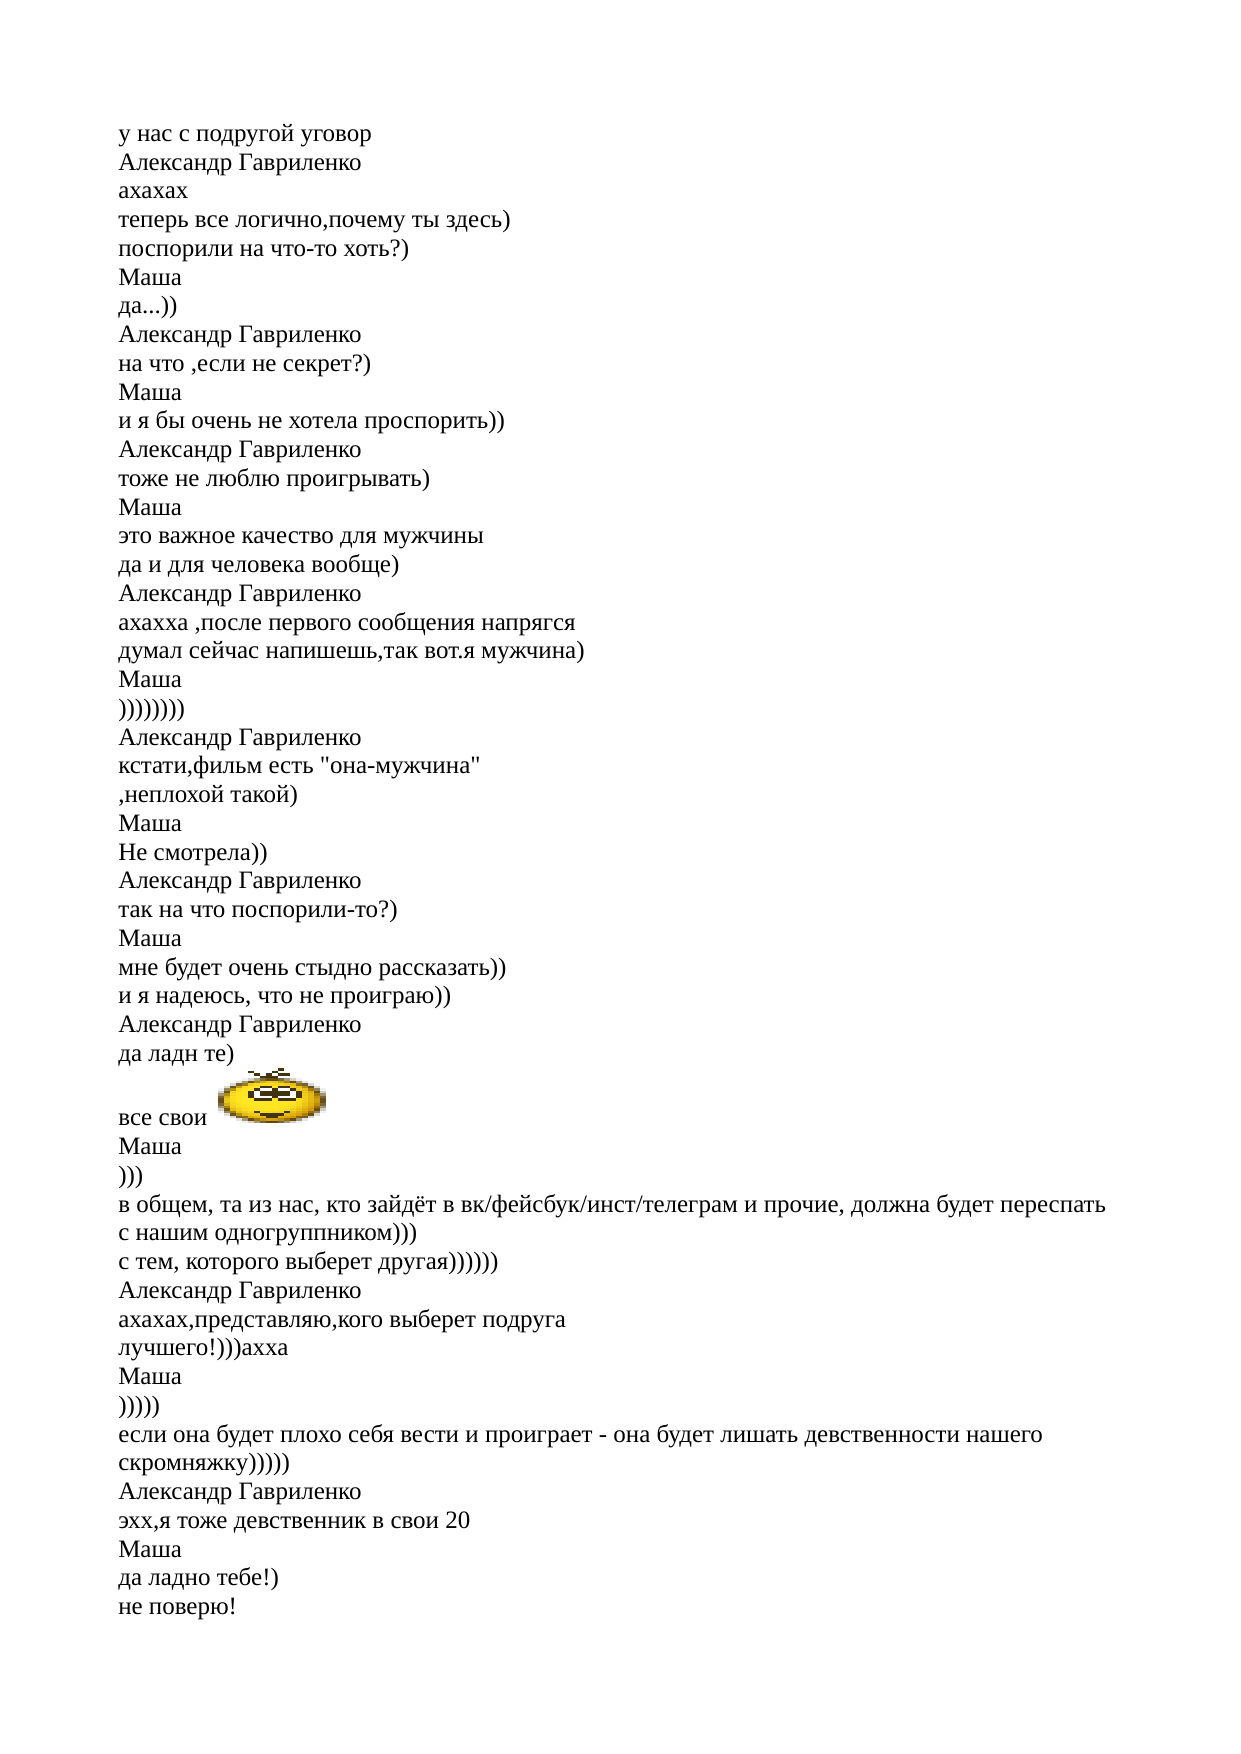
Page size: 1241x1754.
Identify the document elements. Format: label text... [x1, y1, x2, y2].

text если она будет плохо себя вести и проиграет - она будет лишать девственности нашего скромняжку))))) [118, 1419, 1122, 1476]
text Александр Гавриленко [118, 1275, 1122, 1304]
text поспорили на что-то хоть?) [118, 233, 1122, 262]
text не поверю! [118, 1591, 1122, 1620]
text ))))) [118, 1390, 1122, 1419]
text так на что поспорили-то?) [118, 894, 1122, 923]
text кстати,фильм есть "она-мужчина" ,неплохой такой) [118, 751, 1122, 808]
text Маша [118, 923, 1122, 952]
text и я бы очень не хотела проспорить)) [118, 406, 1122, 434]
text с тем, которого выберет другая)))))) [118, 1246, 1122, 1275]
text на что ,если не секрет?) [118, 348, 1122, 377]
text Александр Гавриленко [118, 319, 1122, 348]
text думал сейчас напишешь,так вот.я мужчина) [118, 636, 1122, 664]
text Маша [118, 1534, 1122, 1562]
picture [213, 1066, 332, 1126]
text у нас с подругой уговор [118, 118, 1122, 147]
text )))))))) [118, 693, 1122, 722]
text Маша [118, 664, 1122, 693]
text ))) [118, 1160, 1122, 1189]
text и я надеюсь, что не проиграю)) [118, 981, 1122, 1009]
text Маша [118, 262, 1122, 291]
text ахахах,представляю,кого выберет подруга [118, 1304, 1122, 1332]
text Александр Гавриленко [118, 578, 1122, 607]
text Александр Гавриленко [118, 434, 1122, 463]
text в общем, та из нас, кто зайдёт в вк/фейсбук/инст/телеграм и прочие, должна будет переспать с нашим одногруппником))) [118, 1189, 1122, 1246]
text Александр Гавриленко [118, 1009, 1122, 1038]
text Не смотрела)) [118, 837, 1122, 866]
text Маша [118, 808, 1122, 837]
text все свои [118, 1067, 1122, 1131]
text Маша [118, 492, 1122, 521]
text да ладн те) [118, 1038, 1122, 1067]
text мне будет очень стыдно рассказать)) [118, 952, 1122, 981]
text Александр Гавриленко [118, 147, 1122, 176]
text да и для человека вообще) [118, 549, 1122, 578]
text ахахха ,после первого сообщения напрягся [118, 607, 1122, 636]
text Маша [118, 1361, 1122, 1390]
text ахахах [118, 176, 1122, 204]
text да...)) [118, 291, 1122, 319]
text Маша [118, 1131, 1122, 1160]
text Александр Гавриленко [118, 722, 1122, 751]
text эхх,я тоже девственник в свои 20 [118, 1505, 1122, 1534]
text Александр Гавриленко [118, 1476, 1122, 1505]
text Маша [118, 377, 1122, 406]
text это важное качество для мужчины [118, 521, 1122, 549]
text да ладно тебе!) [118, 1562, 1122, 1591]
text Александр Гавриленко [118, 866, 1122, 894]
text тоже не люблю проигрывать) [118, 463, 1122, 492]
text теперь все логично,почему ты здесь) [118, 204, 1122, 233]
text лучшего!)))ахха [118, 1332, 1122, 1361]
